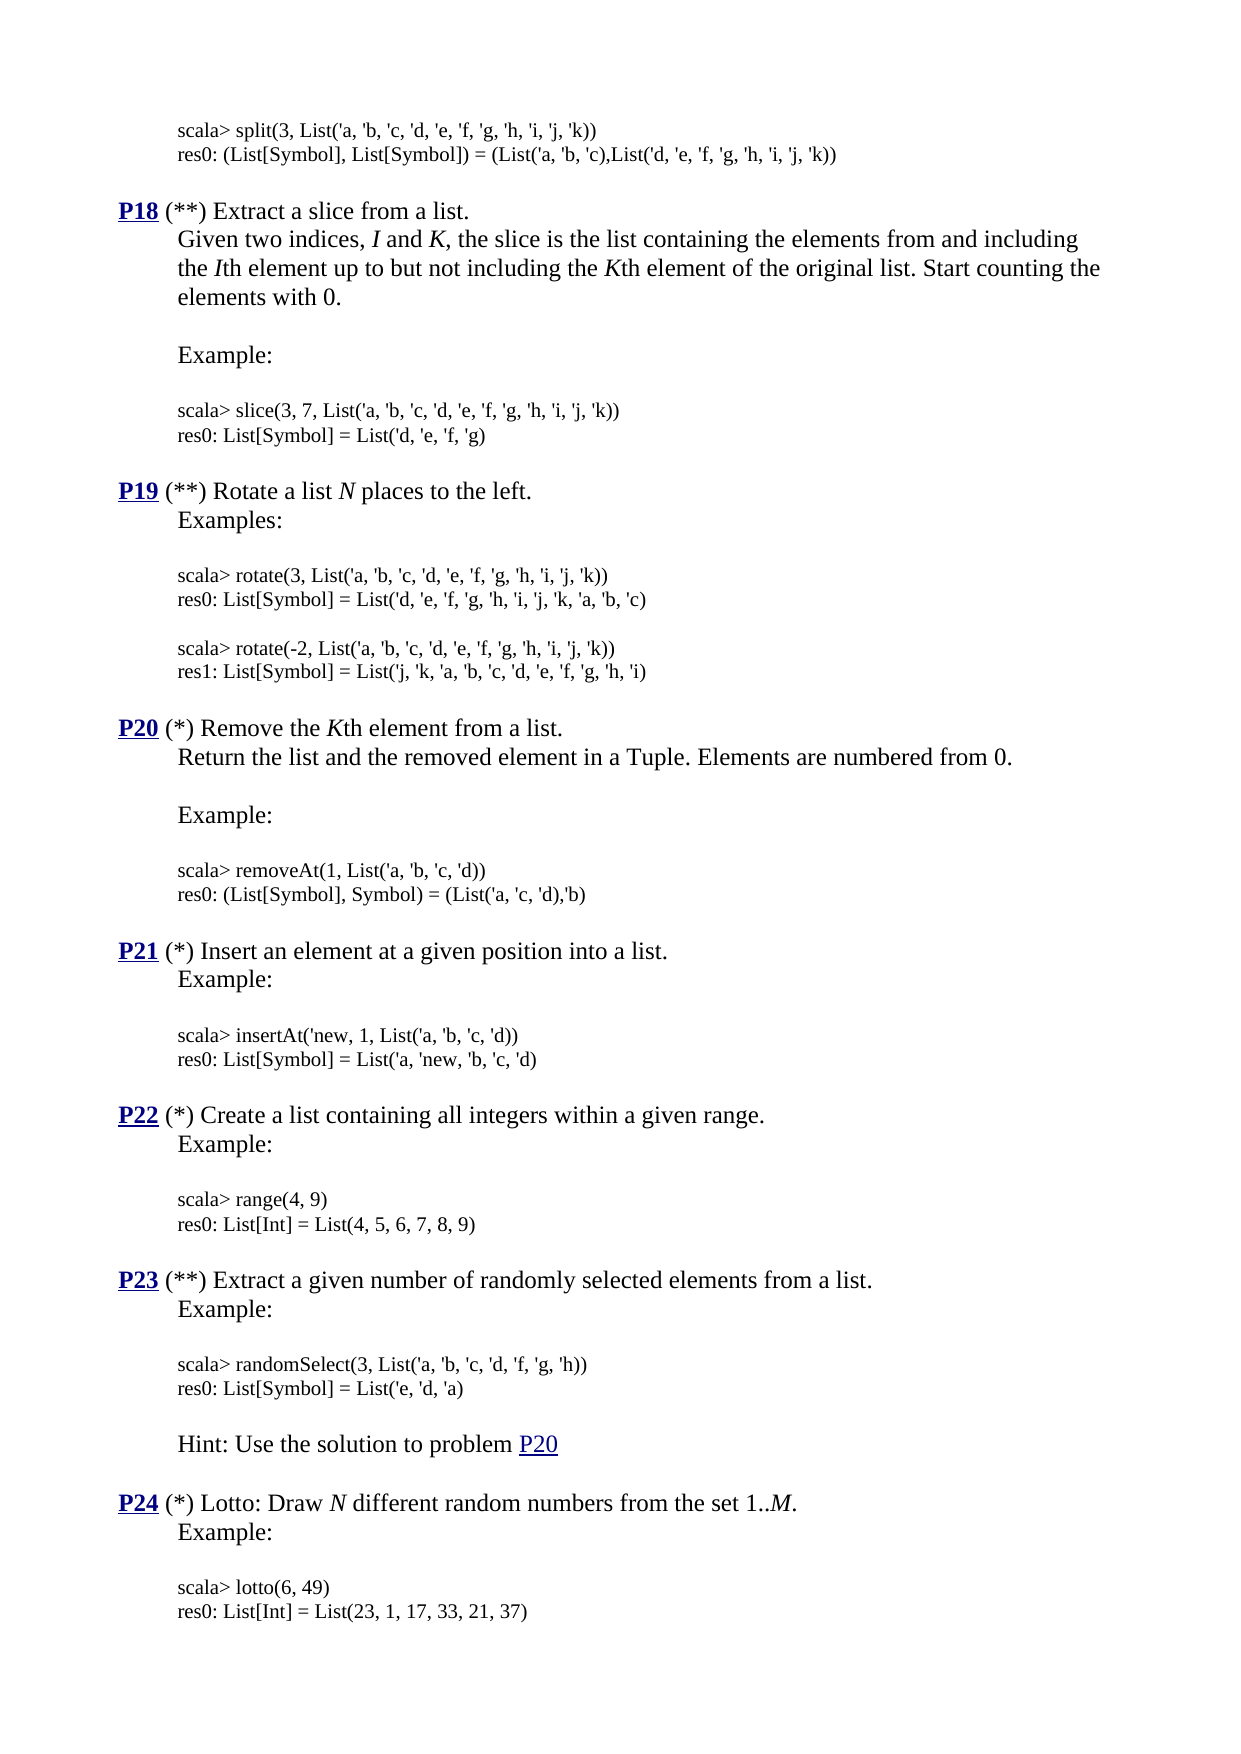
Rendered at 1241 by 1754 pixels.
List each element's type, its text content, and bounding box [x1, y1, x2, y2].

text scala> slice(3, 7, List('a, 'b, 'c, 'd, 'e, 'f, 'g, 'h, 'i, 'j, 'k)) [177, 398, 1122, 422]
subtitle P20 (*) Remove the Kth element from a list. [118, 713, 1122, 742]
list Example: [177, 1294, 1122, 1322]
list Hint: Use the solution to problem P20 [177, 1429, 1122, 1458]
text scala> split(3, List('a, 'b, 'c, 'd, 'e, 'f, 'g, 'h, 'i, 'j, 'k)) [177, 118, 1122, 142]
list Return the list and the removed element in a Tuple. Elements are numbered from 0. [177, 742, 1122, 771]
subtitle P21 (*) Insert an element at a given position into a list. [118, 936, 1122, 964]
subtitle P18 (**) Extract a slice from a list. [118, 196, 1122, 224]
list Example: [177, 1517, 1122, 1545]
text res1: List[Symbol] = List('j, 'k, 'a, 'b, 'c, 'd, 'e, 'f, 'g, 'h, 'i) [177, 659, 1122, 683]
text scala> insertAt('new, 1, List('a, 'b, 'c, 'd)) [177, 1023, 1122, 1047]
text res0: (List[Symbol], List[Symbol]) = (List('a, 'b, 'c),List('d, 'e, 'f, 'g, 'h, 'i, 'j, 'k)) [177, 142, 1122, 166]
text scala> lotto(6, 49) [177, 1575, 1122, 1599]
subtitle P19 (**) Rotate a list N places to the left. [118, 476, 1122, 505]
text res0: List[Int] = List(4, 5, 6, 7, 8, 9) [177, 1211, 1122, 1236]
text scala> randomSelect(3, List('a, 'b, 'c, 'd, 'f, 'g, 'h)) [177, 1352, 1122, 1376]
text res0: List[Symbol] = List('e, 'd, 'a) [177, 1376, 1122, 1400]
subtitle P23 (**) Extract a given number of randomly selected elements from a list. [118, 1265, 1122, 1294]
list Example: [177, 1129, 1122, 1158]
text res0: List[Int] = List(23, 1, 17, 33, 21, 37) [177, 1599, 1122, 1623]
text res0: List[Symbol] = List('d, 'e, 'f, 'g, 'h, 'i, 'j, 'k, 'a, 'b, 'c) [177, 587, 1122, 611]
list Given two indices, I and K, the slice is the list containing the elements from and including the Ith element up to but not including the Kth element of the original list. Start counting the elements with 0. [177, 224, 1122, 311]
subtitle P24 (*) Lotto: Draw N different random numbers from the set 1..M. [118, 1488, 1122, 1517]
text res0: (List[Symbol], Symbol) = (List('a, 'c, 'd),'b) [177, 882, 1122, 906]
text res0: List[Symbol] = List('a, 'new, 'b, 'c, 'd) [177, 1047, 1122, 1071]
text scala> range(4, 9) [177, 1187, 1122, 1211]
subtitle P22 (*) Create a list containing all integers within a given range. [118, 1100, 1122, 1129]
list Examples: [177, 505, 1122, 533]
text res0: List[Symbol] = List('d, 'e, 'f, 'g) [177, 422, 1122, 447]
text scala> rotate(-2, List('a, 'b, 'c, 'd, 'e, 'f, 'g, 'h, 'i, 'j, 'k)) [177, 635, 1122, 659]
list Example: [177, 340, 1122, 369]
text scala> rotate(3, List('a, 'b, 'c, 'd, 'e, 'f, 'g, 'h, 'i, 'j, 'k)) [177, 563, 1122, 587]
text scala> removeAt(1, List('a, 'b, 'c, 'd)) [177, 858, 1122, 882]
list Example: [177, 964, 1122, 993]
list Example: [177, 800, 1122, 829]
